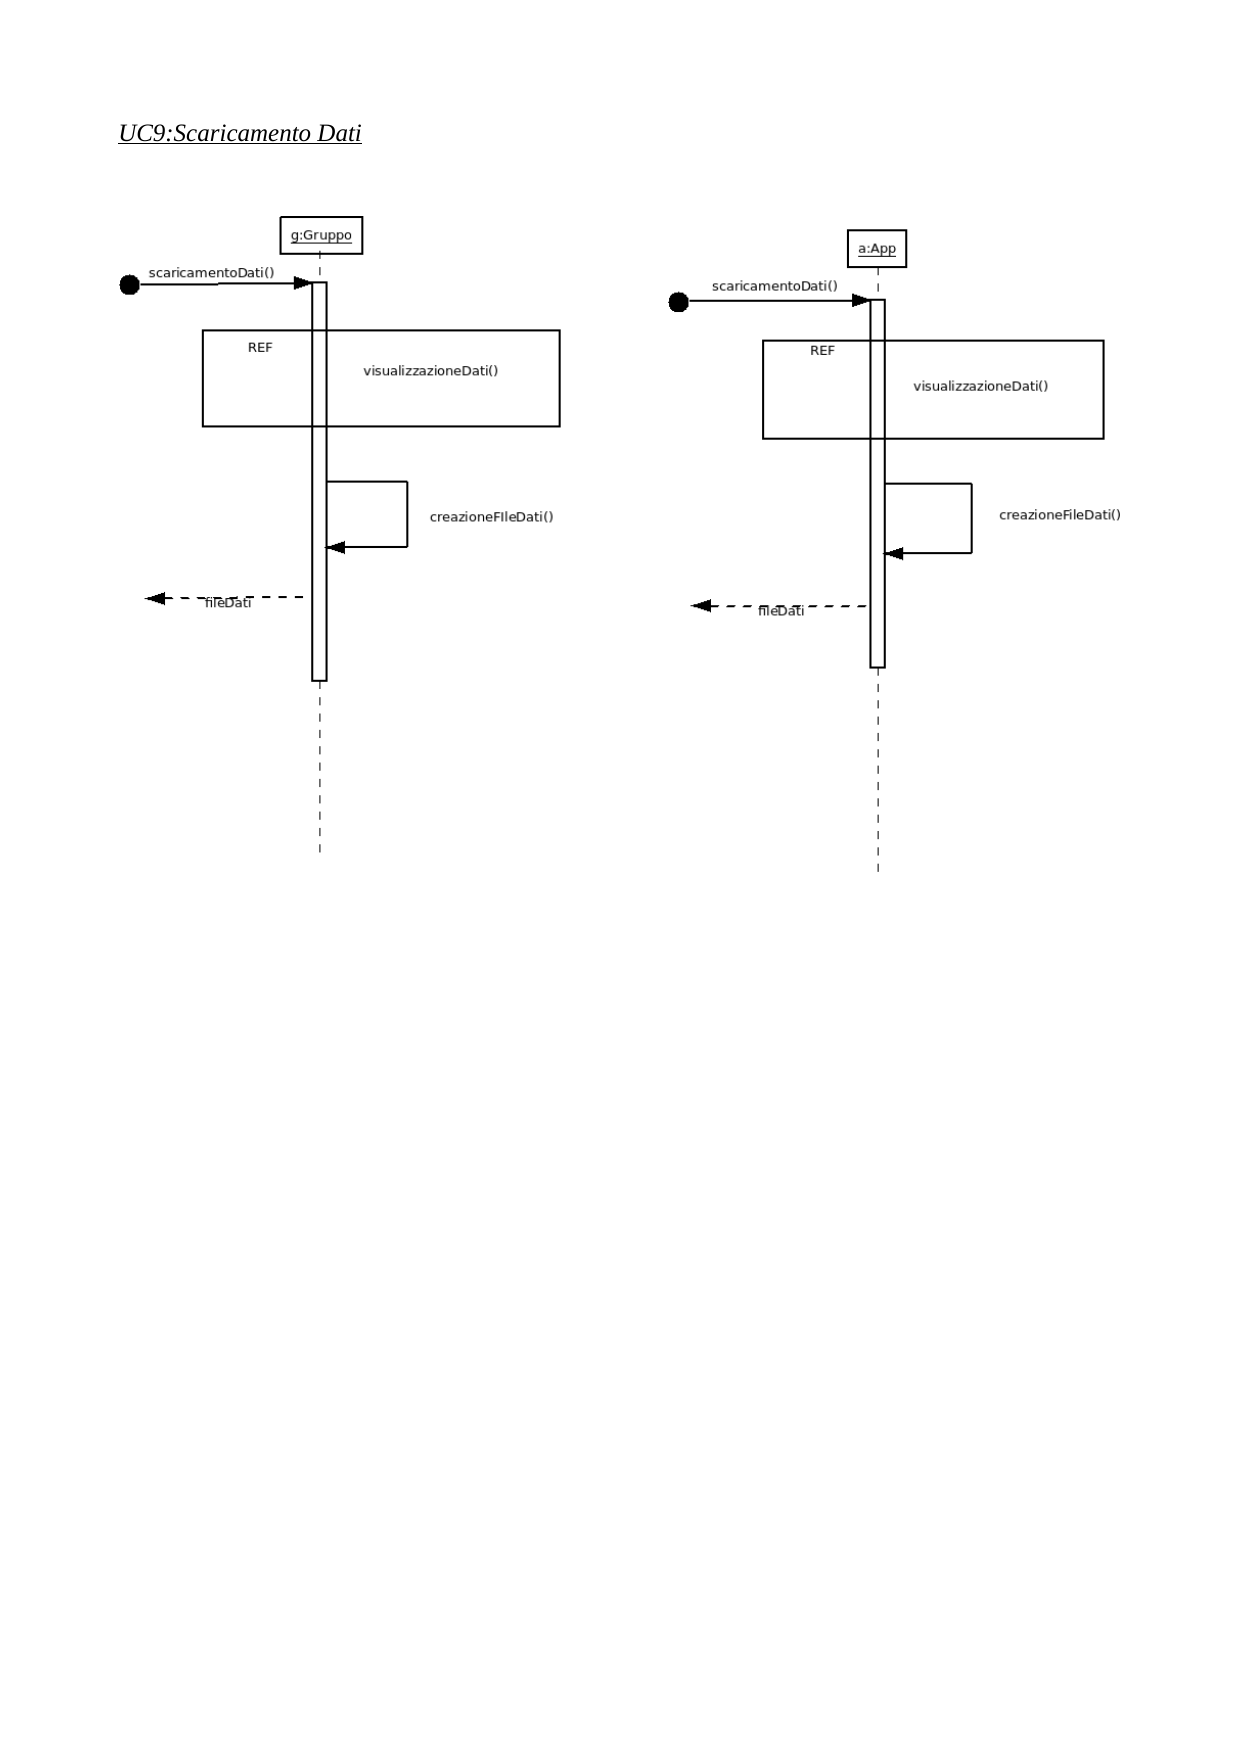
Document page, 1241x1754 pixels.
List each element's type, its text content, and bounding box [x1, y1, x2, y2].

text UC9:Scaricamento Dati [118, 118, 1122, 147]
picture [118, 216, 1123, 878]
